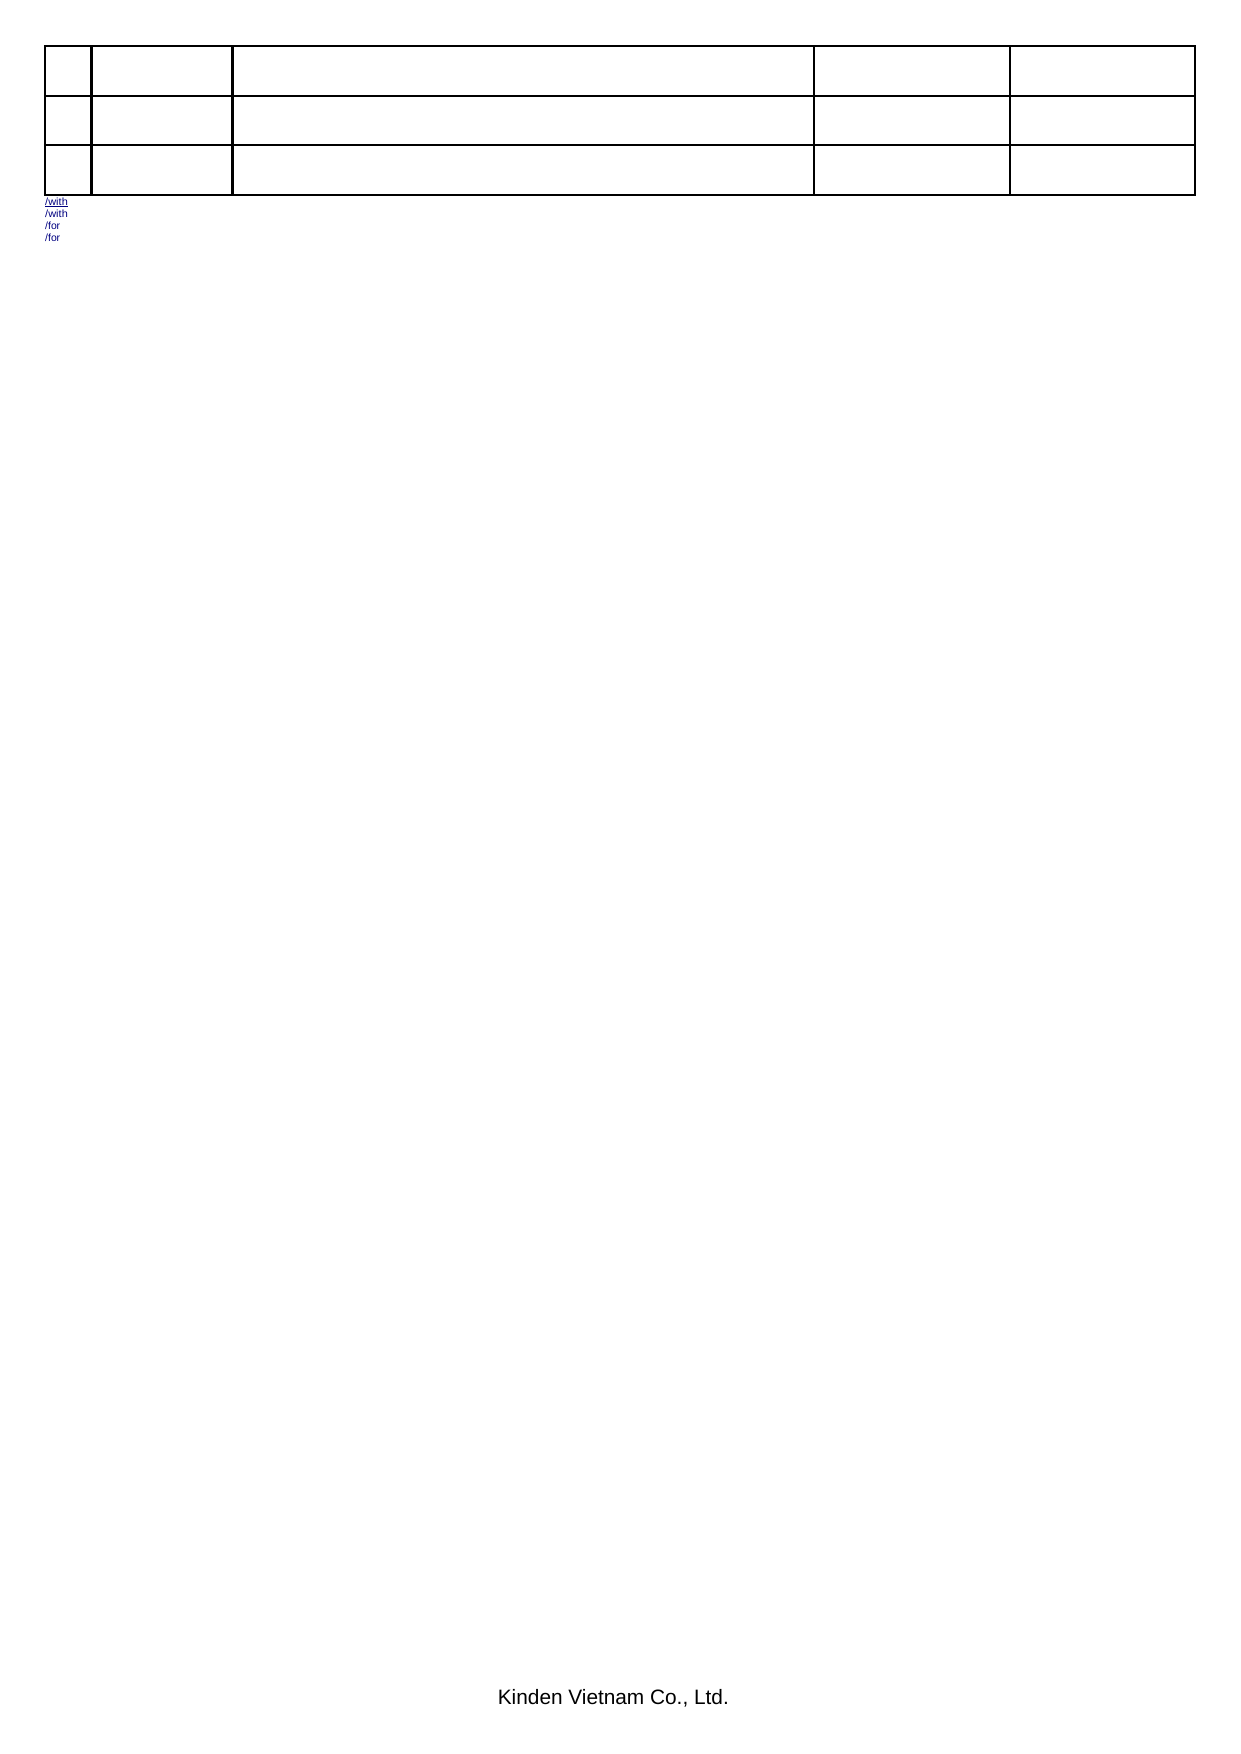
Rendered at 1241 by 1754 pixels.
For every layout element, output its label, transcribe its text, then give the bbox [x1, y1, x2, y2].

text /with [45, 196, 1196, 207]
table_cell [46, 47, 90, 94]
table_cell [46, 97, 90, 144]
table_cell [93, 47, 231, 94]
text /with [45, 207, 1196, 219]
table_cell [234, 146, 813, 193]
table_cell [815, 97, 1009, 144]
table_cell [1011, 146, 1194, 193]
table_cell [93, 97, 231, 144]
table_cell [234, 47, 813, 94]
table_cell [1011, 47, 1194, 94]
table_cell [1011, 97, 1194, 144]
table_cell [234, 97, 813, 144]
table_cell [46, 146, 90, 193]
table_cell [815, 146, 1009, 193]
text /for [45, 219, 1196, 231]
table_cell [93, 146, 231, 193]
text /for [45, 231, 1196, 243]
table_cell [815, 47, 1009, 94]
